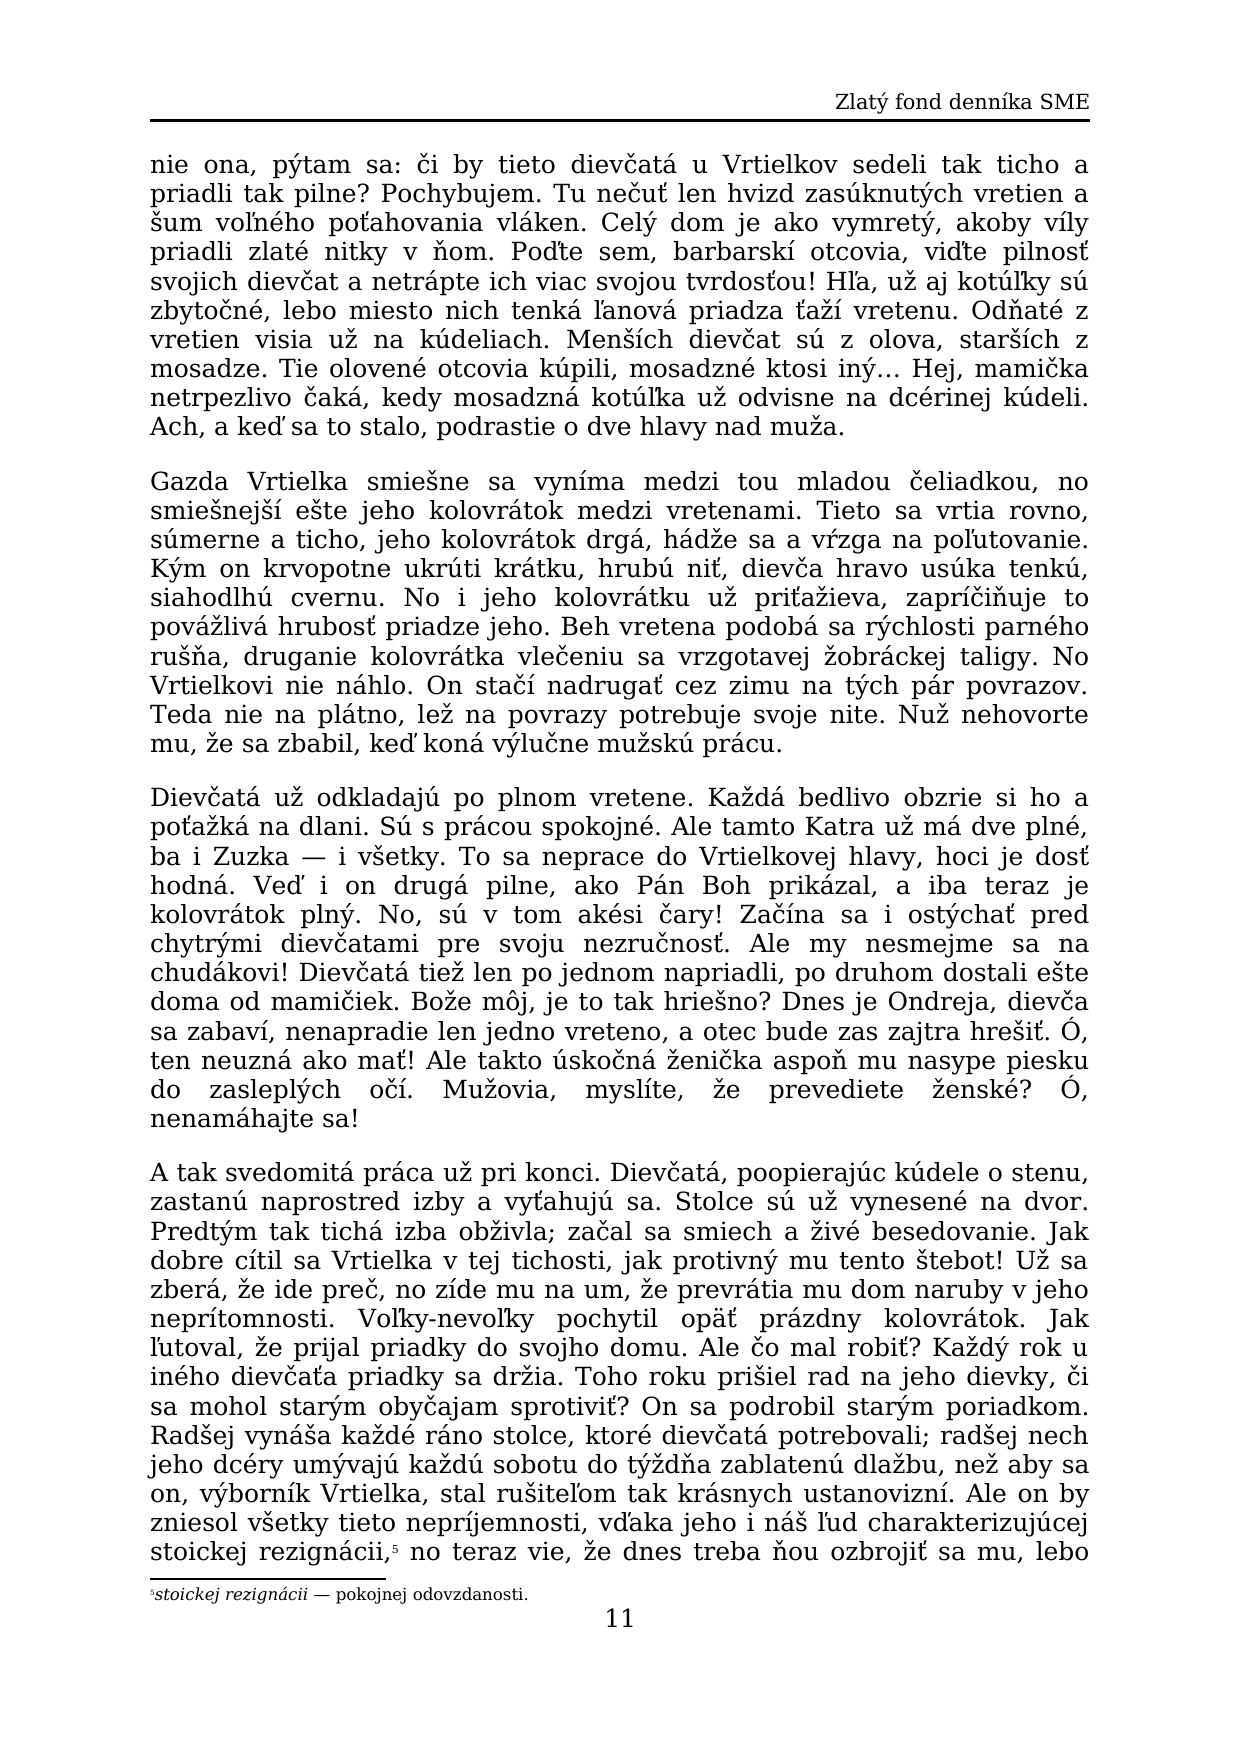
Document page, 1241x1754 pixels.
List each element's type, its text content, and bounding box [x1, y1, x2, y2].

text A tak svedomitá práca už pri konci. Dievčatá, poopierajúc kúdele o stenu, zastanú naprostred izby a vyťahujú sa. Stolce sú už vynesené na dvor. Predtým tak tichá izba obživla; začal sa smiech a živé besedovanie. Jak dobre cítil sa Vrtielka v tej tichosti, jak protivný mu tento štebot! Už sa zberá, že ide preč, no zíde mu na um, že prevrátia mu dom naruby v jeho neprítomnosti. Voľky-nevoľky pochytil opäť prázdny kolovrátok. Jak ľutoval, že prijal priadky do svojho domu. Ale čo mal robiť? Každý rok u iného dievčaťa priadky sa držia. Toho roku prišiel rad na jeho dievky, či sa mohol starým obyčajam sprotiviť? On sa podrobil starým poriadkom. Radšej vynáša každé ráno stolce, ktoré dievčatá potrebovali; radšej nech jeho dcéry umývajú každú sobotu do týždňa zablatenú dlažbu, než aby sa on, výborník Vrtielka, stal rušiteľom tak krásnych ustanovizní. Ale on by zniesol všetky tieto nepríjemnosti, vďaka jeho i náš ľud charakterizujúcej stoickej rezignácii,5 no teraz vie, že dnes treba ňou ozbrojiť sa mu, lebo [150, 1158, 1090, 1567]
text nie ona, pýtam sa: či by tieto dievčatá u Vrtielkov sedeli tak ticho a priadli tak pilne? Pochybujem. Tu nečuť len hvizd zasúknutých vretien a šum voľného poťahovania vláken. Celý dom je ako vymretý, akoby víly priadli zlaté nitky v ňom. Poďte sem, barbarskí otcovia, viďte pilnosť svojich dievčat a netrápte ich viac svojou tvrdosťou! Hľa, už aj kotúľky sú zbytočné, lebo miesto nich tenká ľanová priadza ťaží vretenu. Odňaté z vretien visia už na kúdeliach. Menších dievčat sú z olova, starších z mosadze. Tie olovené otcovia kúpili, mosadzné ktosi iný… Hej, mamička netrpezlivo čaká, kedy mosadzná kotúľka už odvisne na dcérinej kúdeli. Ach, a keď sa to stalo, podrastie o dve hlavy nad muža. [150, 150, 1090, 442]
text 5stoickej rezignácii — pokojnej odovzdanosti. [150, 1584, 1090, 1604]
text Gazda Vrtielka smiešne sa vyníma medzi tou mladou čeliadkou, no smiešnejší ešte jeho kolovrátok medzi vretenami. Tieto sa vrtia rovno, súmerne a ticho, jeho kolovrátok drgá, hádže sa a vŕzga na poľutovanie. Kým on krvopotne ukrúti krátku, hrubú niť, dievča hravo usúka tenkú, siahodlhú cvernu. No i jeho kolovrátku už priťažieva, zapríčiňuje to povážlivá hrubosť priadze jeho. Beh vretena podobá sa rýchlosti parného rušňa, druganie kolovrátka vlečeniu sa vrzgotavej žobráckej taligy. No Vrtielkovi nie náhlo. On stačí nadrugať cez zimu na tých pár povrazov. Teda nie na plátno, lež na povrazy potrebuje svoje nite. Nuž nehovorte mu, že sa zbabil, keď koná výlučne mužskú prácu. [150, 467, 1090, 758]
text Dievčatá už odkladajú po plnom vretene. Každá bedlivo obzrie si ho a poťažká na dlani. Sú s prácou spokojné. Ale tamto Katra už má dve plné, ba i Zuzka — i všetky. To sa neprace do Vrtielkovej hlavy, hoci je dosť hodná. Veď i on drugá pilne, ako Pán Boh prikázal, a iba teraz je kolovrátok plný. No, sú v tom akési čary! Začína sa i ostýchať pred chytrými dievčatami pre svoju nezručnosť. Ale my nesmejme sa na chudákovi! Dievčatá tiež len po jednom napriadli, po druhom dostali ešte doma od mamičiek. Bože môj, je to tak hriešno? Dnes je Ondreja, dievča sa zabaví, nenapradie len jedno vreteno, a otec bude zas zajtra hrešiť. Ó, ten neuzná ako mať! Ale takto úskočná ženička aspoň mu nasype piesku do zasleplých očí. Mužovia, myslíte, že prevediete ženské? Ó, nenamáhajte sa! [150, 783, 1090, 1133]
